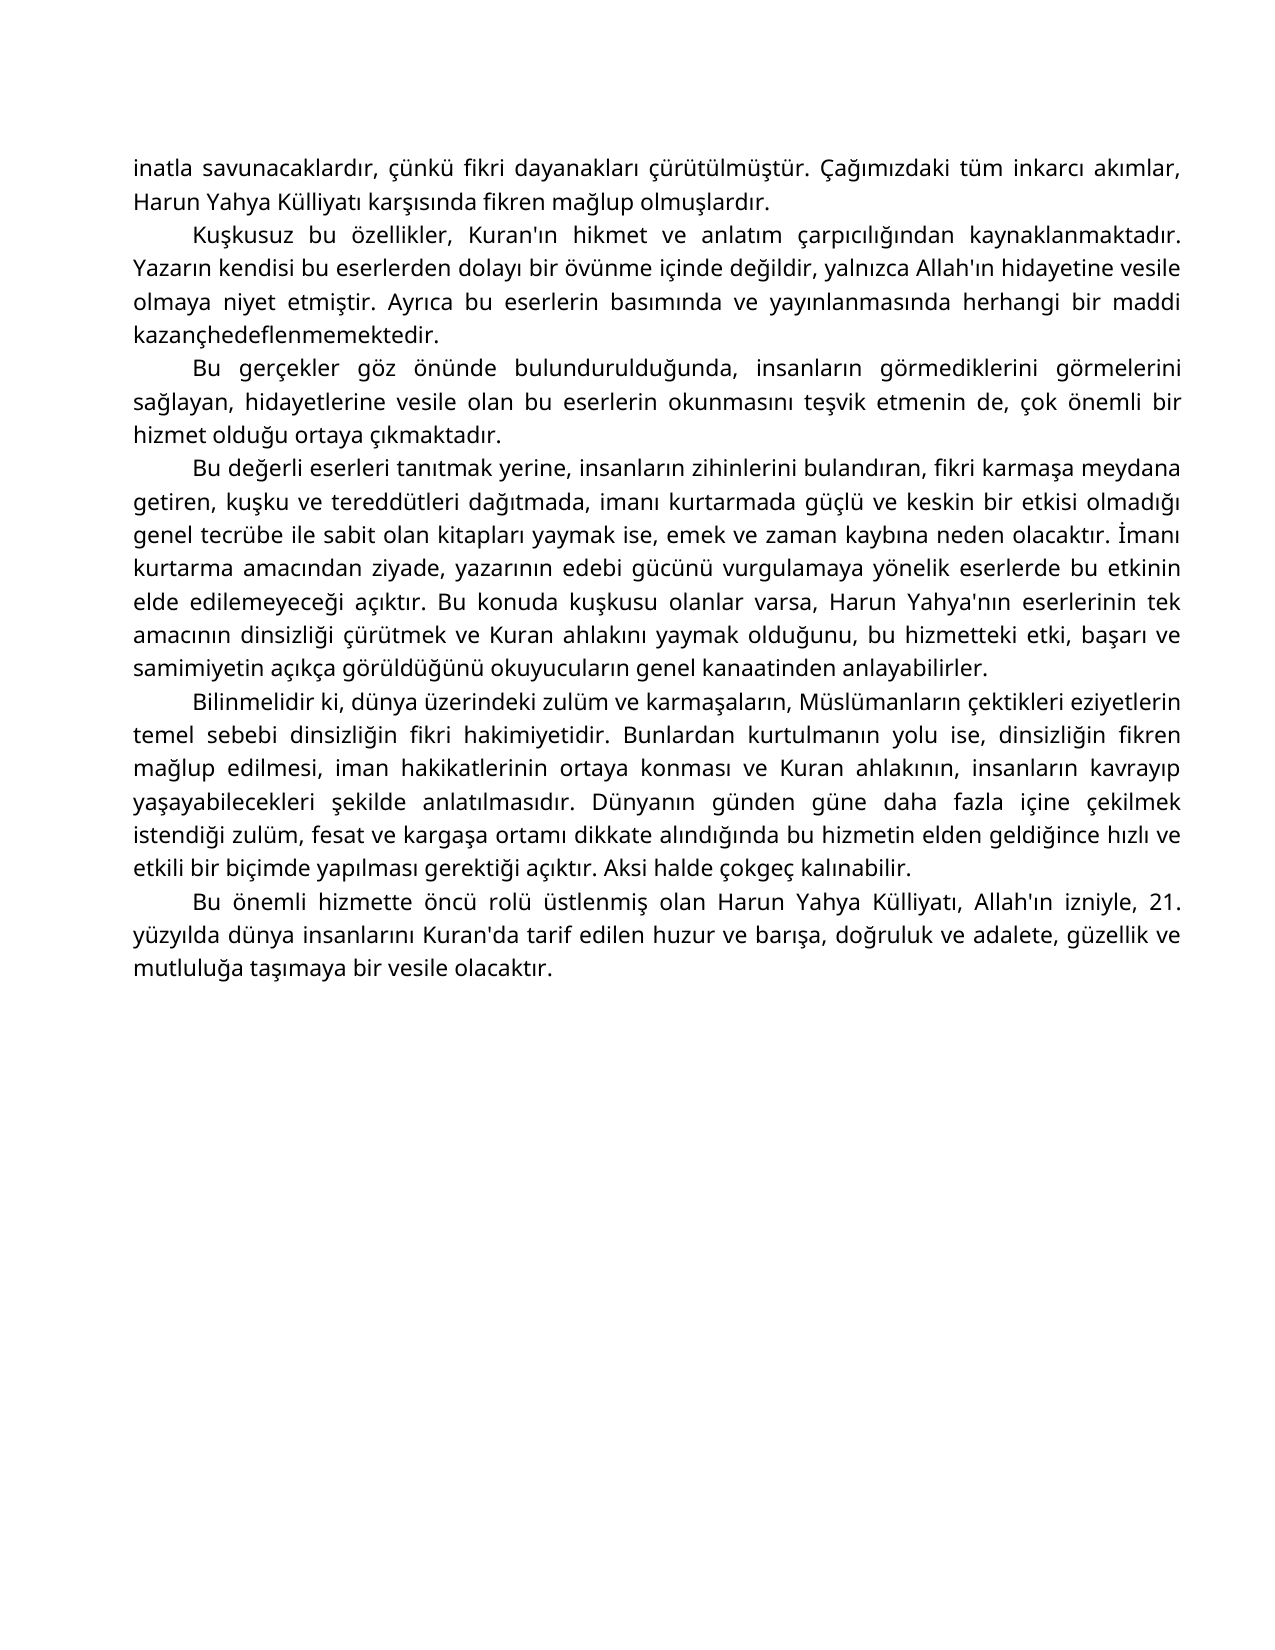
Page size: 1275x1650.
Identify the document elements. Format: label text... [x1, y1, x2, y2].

text Bu gerçekler göz önünde bulundurulduğunda, insanların görmediklerini görmelerini sağlayan, hidayetlerine vesile olan bu eserlerin okunmasını teşvik etmenin de, çok önemli bir hizmet olduğu ortaya çıkmaktadır. [133, 350, 1182, 450]
text Bilinmelidir ki, dünya üzerindeki zulüm ve karmaşaların, Müslümanların çektikleri eziyetlerin temel sebebi dinsizliğin fikri hakimiyetidir. Bunlardan kurtulmanın yolu ise, dinsizliğin fikren mağlup edilmesi, iman hakikatlerinin ortaya konması ve Kuran ahlakının, insanların kavrayıp yaşayabilecekleri şekilde anlatılmasıdır. Dünyanın günden güne daha fazla içine çekilmek istendiği zulüm, fesat ve kargaşa ortamı dikkate alındığında bu hizmetin elden geldiğince hızlı ve etkili bir biçimde yapılması gerektiği açıktır. Aksi halde çokgeç kalınabilir. [133, 683, 1182, 883]
text Bu önemli hizmette öncü rolü üstlenmiş olan Harun Yahya Külliyatı, Allah'ın izniyle, 21. yüzyılda dünya insanlarını Kuran'da tarif edilen huzur ve barışa, doğruluk ve adalete, güzellik ve mutluluğa taşımaya bir vesile olacaktır. [133, 883, 1182, 983]
text inatla savunacaklardır, çünkü fikri dayanakları çürütülmüştür. Çağımızdaki tüm inkarcı akımlar, Harun Yahya Külliyatı karşısında fikren mağlup olmuşlardır. [133, 150, 1182, 217]
text Bu değerli eserleri tanıtmak yerine, insanların zihinlerini bulandıran, fikri karmaşa meydana getiren, kuşku ve tereddütleri dağıtmada, imanı kurtarmada güçlü ve keskin bir etkisi olmadığı genel tecrübe ile sabit olan kitapları yaymak ise, emek ve zaman kaybına neden olacaktır. İmanı kurtarma amacından ziyade, yazarının edebi gücünü vurgulamaya yönelik eserlerde bu etkinin elde edilemeyeceği açıktır. Bu konuda kuşkusu olanlar varsa, Harun Yahya'nın eserlerinin tek amacının dinsizliği çürütmek ve Kuran ahlakını yaymak olduğunu, bu hizmetteki etki, başarı ve samimiyetin açıkça görüldüğünü okuyucuların genel kanaatinden anlayabilirler. [133, 450, 1182, 683]
text Kuşkusuz bu özellikler, Kuran'ın hikmet ve anlatım çarpıcılığından kaynaklanmaktadır. Yazarın kendisi bu eserlerden dolayı bir övünme içinde değildir, yalnızca Allah'ın hidayetine vesile olmaya niyet etmiştir. Ayrıca bu eserlerin basımında ve yayınlanmasında herhangi bir maddi kazançhedeflenmemektedir. [133, 217, 1182, 350]
